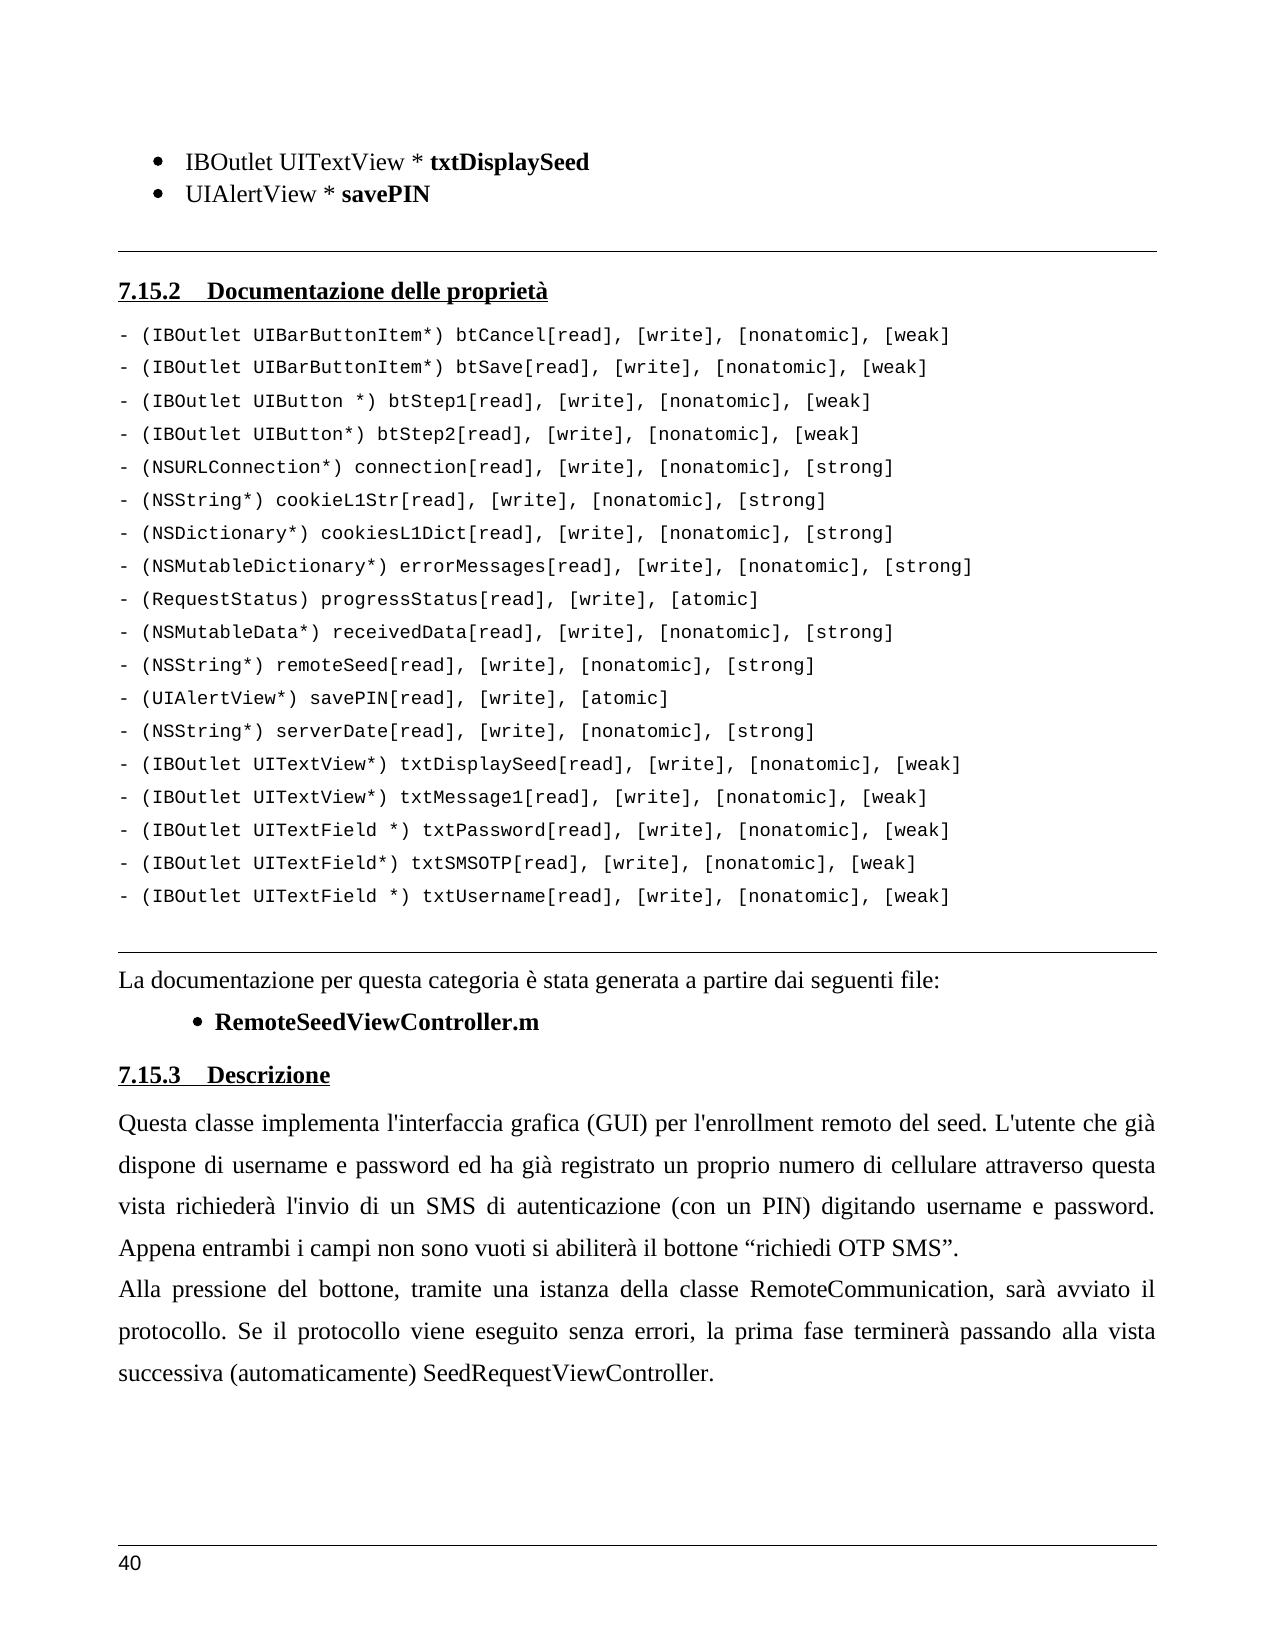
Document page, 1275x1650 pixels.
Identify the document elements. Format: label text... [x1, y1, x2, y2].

subtitle - (NSDictionary*) cookiesL1Dict[read], [write], [nonatomic], [strong] [118, 523, 1157, 545]
list IBOutlet UITextView * txtDisplaySeed [153, 148, 1157, 175]
text La documentazione per questa categoria è stata generata a partire dai seguenti file: [118, 967, 1157, 994]
subtitle - (IBOutlet UITextView*) txtMessage1[read], [write], [nonatomic], [weak] [118, 788, 1157, 809]
list RemoteSeedViewController.m [193, 1008, 1157, 1036]
subtitle - (IBOutlet UITextField *) txtPassword[read], [write], [nonatomic], [weak] [118, 821, 1157, 842]
subtitle - (NSMutableDictionary*) errorMessages[read], [write], [nonatomic], [strong] [118, 557, 1157, 578]
subtitle - (IBOutlet UITextField*) txtSMSOTP[read], [write], [nonatomic], [weak] [118, 854, 1157, 875]
subtitle - (NSString*) cookieL1Str[read], [write], [nonatomic], [strong] [118, 491, 1157, 512]
subtitle Descrizione [118, 1061, 1157, 1088]
subtitle - (UIAlertView*) savePIN[read], [write], [atomic] [118, 689, 1157, 710]
subtitle - (IBOutlet UIButton*) btStep2[read], [write], [nonatomic], [weak] [118, 424, 1157, 446]
list UIAlertView * savePIN [153, 180, 1157, 208]
subtitle - (NSURLConnection*) connection[read], [write], [nonatomic], [strong] [118, 457, 1157, 479]
list Alla pressione del bottone, tramite una istanza della classe RemoteCommunication, sarà avviato il protocollo. Se il protocollo viene eseguito senza errori, la prima fase terminerà passando alla vista successiva (automaticamente) SeedRequestViewController. [118, 1276, 1157, 1386]
subtitle - (RequestStatus) progressStatus[read], [write], [atomic] [118, 589, 1157, 611]
subtitle Documentazione delle proprietà [118, 277, 1157, 304]
subtitle - (IBOutlet UIBarButtonItem*) btCancel[read], [write], [nonatomic], [weak] [118, 325, 1157, 347]
list Questa classe implementa l'interfaccia grafica (GUI) per l'enrollment remoto del seed. L'utente che già dispone di username e password ed ha già registrato un proprio numero di cellulare attraverso questa vista richiederà l'invio di un SMS di autenticazione (con un PIN) digitando username e password. Appena entrambi i campi non sono vuoti si abiliterà il bottone “richiedi OTP SMS”. [118, 1109, 1157, 1262]
subtitle - (NSString*) remoteSeed[read], [write], [nonatomic], [strong] [118, 656, 1157, 677]
subtitle - (IBOutlet UIBarButtonItem*) btSave[read], [write], [nonatomic], [weak] [118, 358, 1157, 380]
subtitle - (NSString*) serverDate[read], [write], [nonatomic], [strong] [118, 722, 1157, 743]
subtitle - (IBOutlet UITextView*) txtDisplaySeed[read], [write], [nonatomic], [weak] [118, 755, 1157, 776]
subtitle - (IBOutlet UIButton *) btStep1[read], [write], [nonatomic], [weak] [118, 391, 1157, 413]
subtitle - (NSMutableData*) receivedData[read], [write], [nonatomic], [strong] [118, 623, 1157, 644]
subtitle - (IBOutlet UITextField *) txtUsername[read], [write], [nonatomic], [weak] [118, 887, 1157, 908]
